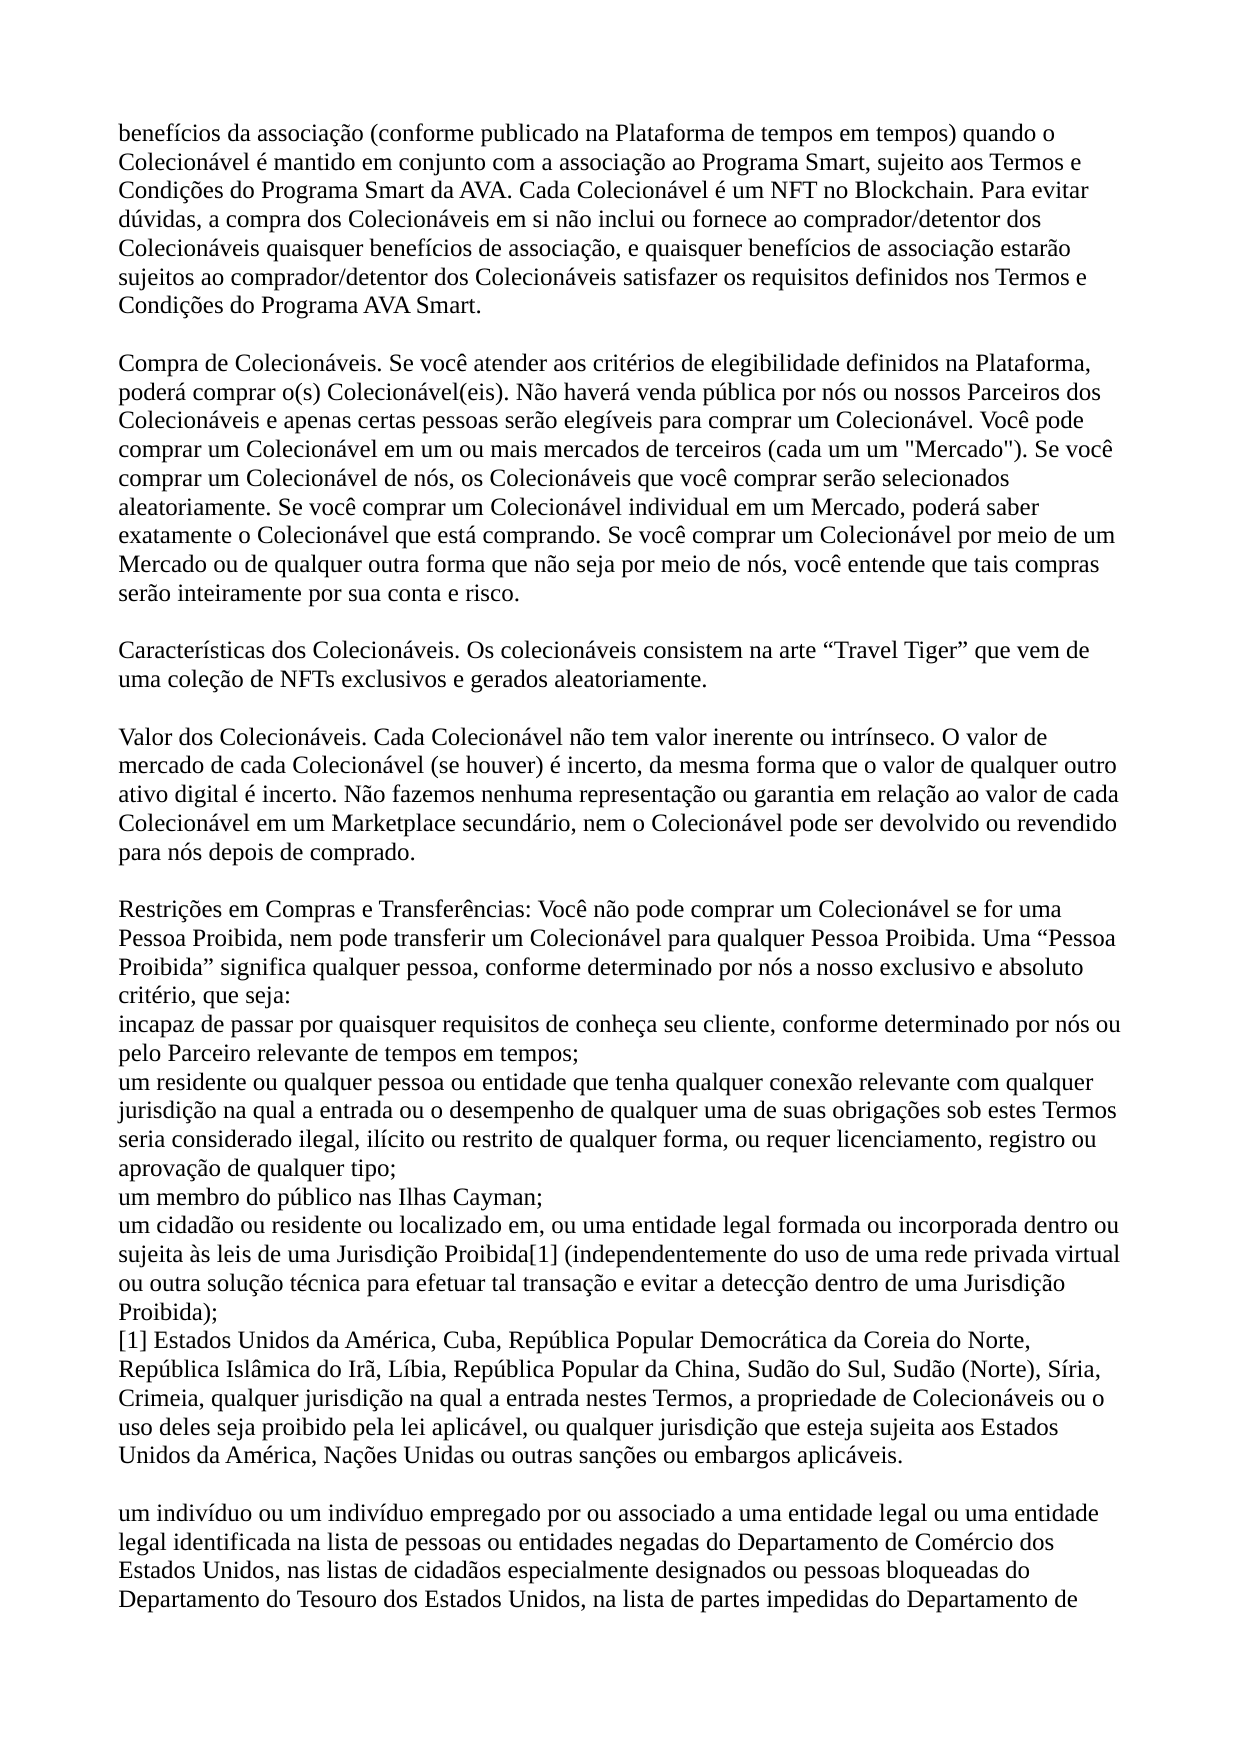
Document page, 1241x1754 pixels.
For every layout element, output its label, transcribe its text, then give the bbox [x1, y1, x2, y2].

text benefícios da associação (conforme publicado na Plataforma de tempos em tempos) quando o Colecionável é mantido em conjunto com a associação ao Programa Smart, sujeito aos Termos e Condições do Programa Smart da AVA. Cada Colecionável é um NFT no Blockchain. Para evitar dúvidas, a compra dos Colecionáveis ​​em si não inclui ou fornece ao comprador/detentor dos Colecionáveis ​​quaisquer benefícios de associação, e quaisquer benefícios de associação estarão sujeitos ao comprador/detentor dos Colecionáveis ​​satisfazer os requisitos definidos nos Termos e Condições do Programa AVA Smart. Compra de Colecionáveis. Se você atender aos critérios de elegibilidade definidos na Plataforma, poderá comprar o(s) Colecionável(eis). Não haverá venda pública por nós ou nossos Parceiros dos Colecionáveis ​​e apenas certas pessoas serão elegíveis para comprar um Colecionável. Você pode comprar um Colecionável em um ou mais mercados de terceiros (cada um um "Mercado"). Se você comprar um Colecionável de nós, os Colecionáveis ​​que você comprar serão selecionados aleatoriamente. Se você comprar um Colecionável individual em um Mercado, poderá saber exatamente o Colecionável que está comprando. Se você comprar um Colecionável por meio de um Mercado ou de qualquer outra forma que não seja por meio de nós, você entende que tais compras serão inteiramente por sua conta e risco. Características dos Colecionáveis. Os colecionáveis ​​consistem na arte “Travel Tiger” que vem de uma coleção de NFTs exclusivos e gerados aleatoriamente. Valor dos Colecionáveis. Cada Colecionável não tem valor inerente ou intrínseco. O valor de mercado de cada Colecionável (se houver) é incerto, da mesma forma que o valor de qualquer outro ativo digital é incerto. Não fazemos nenhuma representação ou garantia em relação ao valor de cada Colecionável em um Marketplace secundário, nem o Colecionável pode ser devolvido ou revendido para nós depois de comprado. Restrições em Compras e Transferências: Você não pode comprar um Colecionável se for uma Pessoa Proibida, nem pode transferir um Colecionável para qualquer Pessoa Proibida. Uma “Pessoa Proibida” significa qualquer pessoa, conforme determinado por nós a nosso exclusivo e absoluto critério, que seja: incapaz de passar por quaisquer requisitos de conheça seu cliente, conforme determinado por nós ou pelo Parceiro relevante de tempos em tempos; um residente ou qualquer pessoa ou entidade que tenha qualquer conexão relevante com qualquer jurisdição na qual a entrada ou o desempenho de qualquer uma de suas obrigações sob estes Termos seria considerado ilegal, ilícito ou restrito de qualquer forma, ou requer licenciamento, registro ou aprovação de qualquer tipo; um membro do público nas Ilhas Cayman; um cidadão ou residente ou localizado em, ou uma entidade legal formada ou incorporada dentro ou sujeita às leis de uma Jurisdição Proibida[1] (independentemente do uso de uma rede privada virtual ou outra solução técnica para efetuar tal transação e evitar a detecção dentro de uma Jurisdição Proibida); [1] Estados Unidos da América, Cuba, República Popular Democrática da Coreia do Norte, República Islâmica do Irã, Líbia, República Popular da China, Sudão do Sul, Sudão (Norte), Síria, Crimeia, qualquer jurisdição na qual a entrada nestes Termos, a propriedade de Colecionáveis ​​ou o uso deles seja proibido pela lei aplicável, ou qualquer jurisdição que esteja sujeita aos Estados Unidos da América, Nações Unidas ou outras sanções ou embargos aplicáveis. [118, 118, 1122, 1469]
text um indivíduo ou um indivíduo empregado por ou associado a uma entidade legal ou uma entidade legal identificada na lista de pessoas ou entidades negadas do Departamento de Comércio dos Estados Unidos, nas listas de cidadãos especialmente designados ou pessoas bloqueadas do Departamento do Tesouro dos Estados Unidos, na lista de partes impedidas do Departamento de [118, 1498, 1122, 1613]
